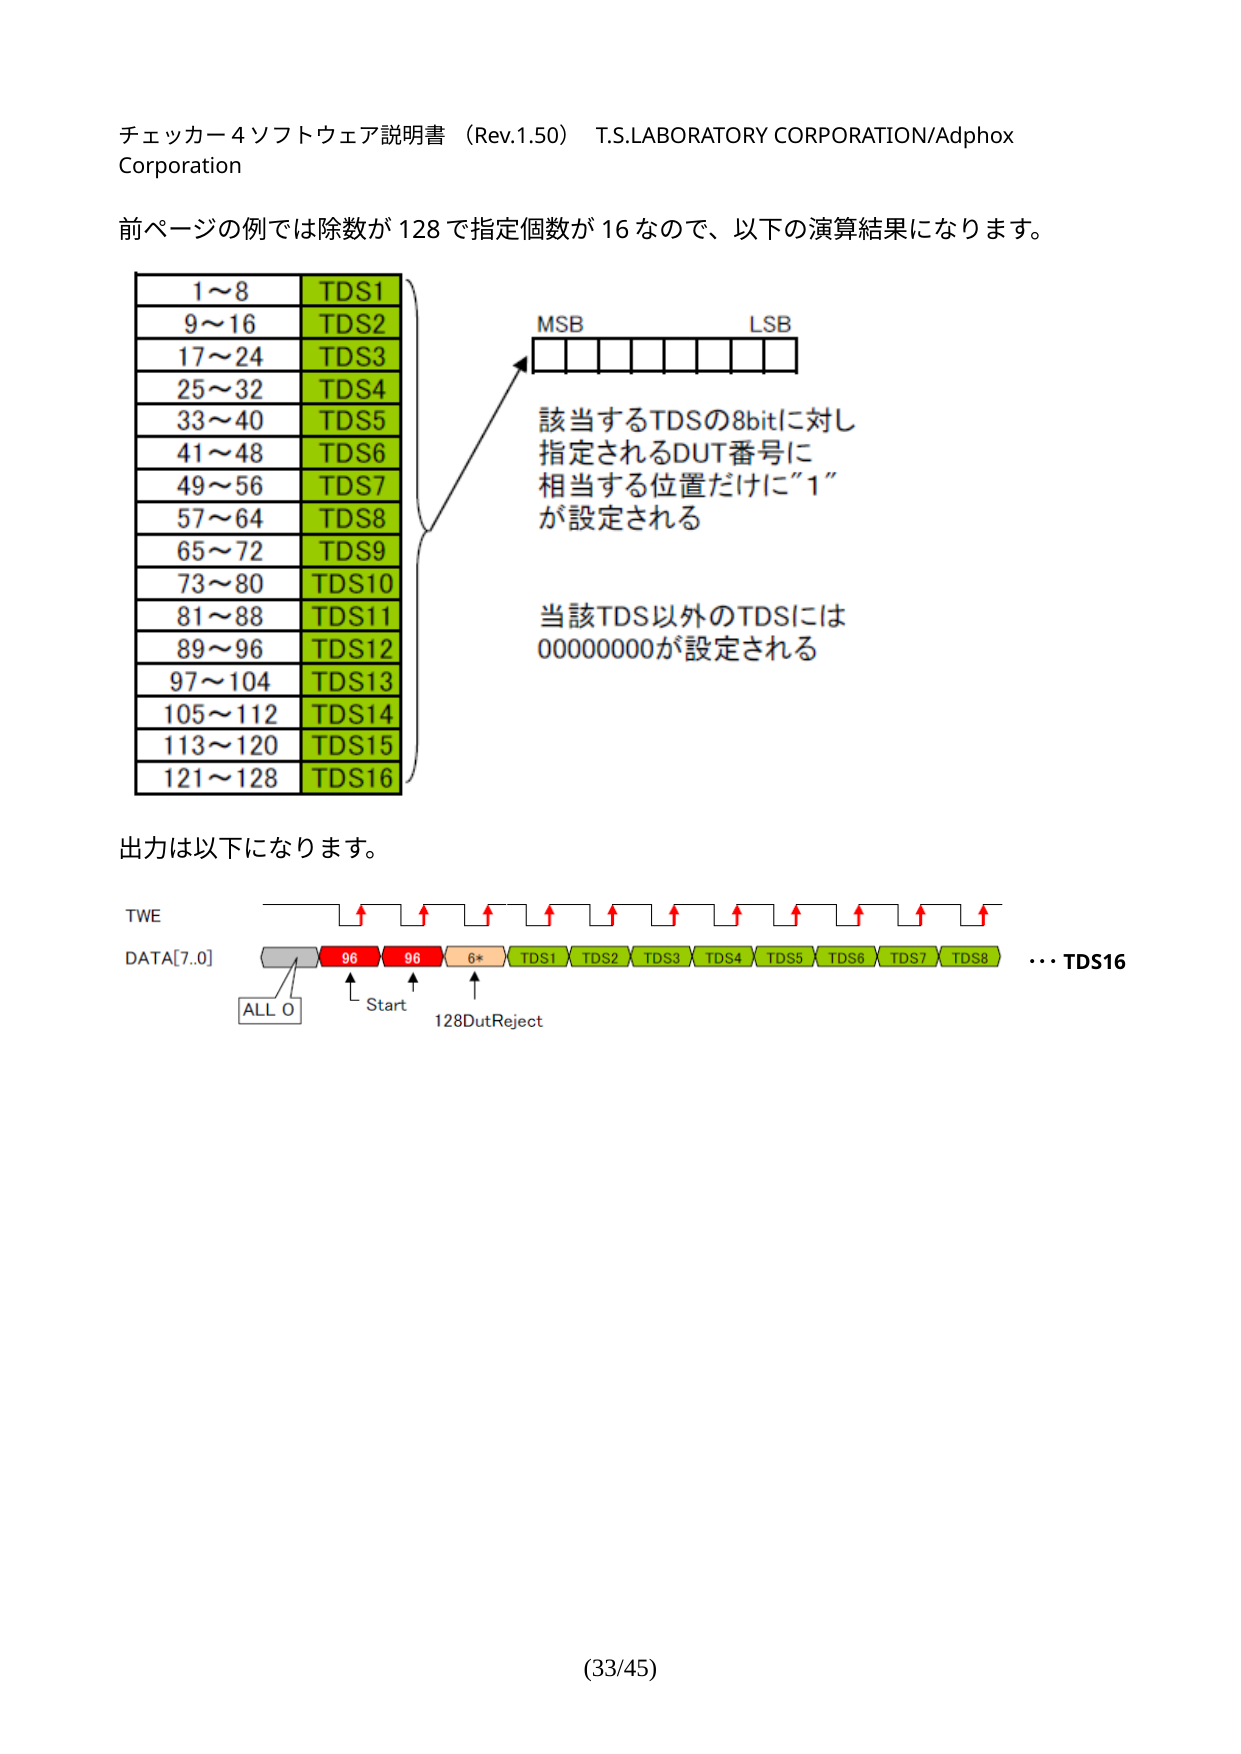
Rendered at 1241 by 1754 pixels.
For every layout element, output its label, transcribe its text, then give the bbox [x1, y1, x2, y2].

text 出力は以下になります。 [118, 828, 1122, 865]
text ･･･ TDS16 [1027, 945, 1168, 975]
picture [1014, 943, 1028, 977]
picture [119, 900, 1028, 1035]
text 前ページの例では除数が128で指定個数が16なので、以下の演算結果になります。 [118, 209, 1122, 246]
picture [119, 247, 870, 827]
